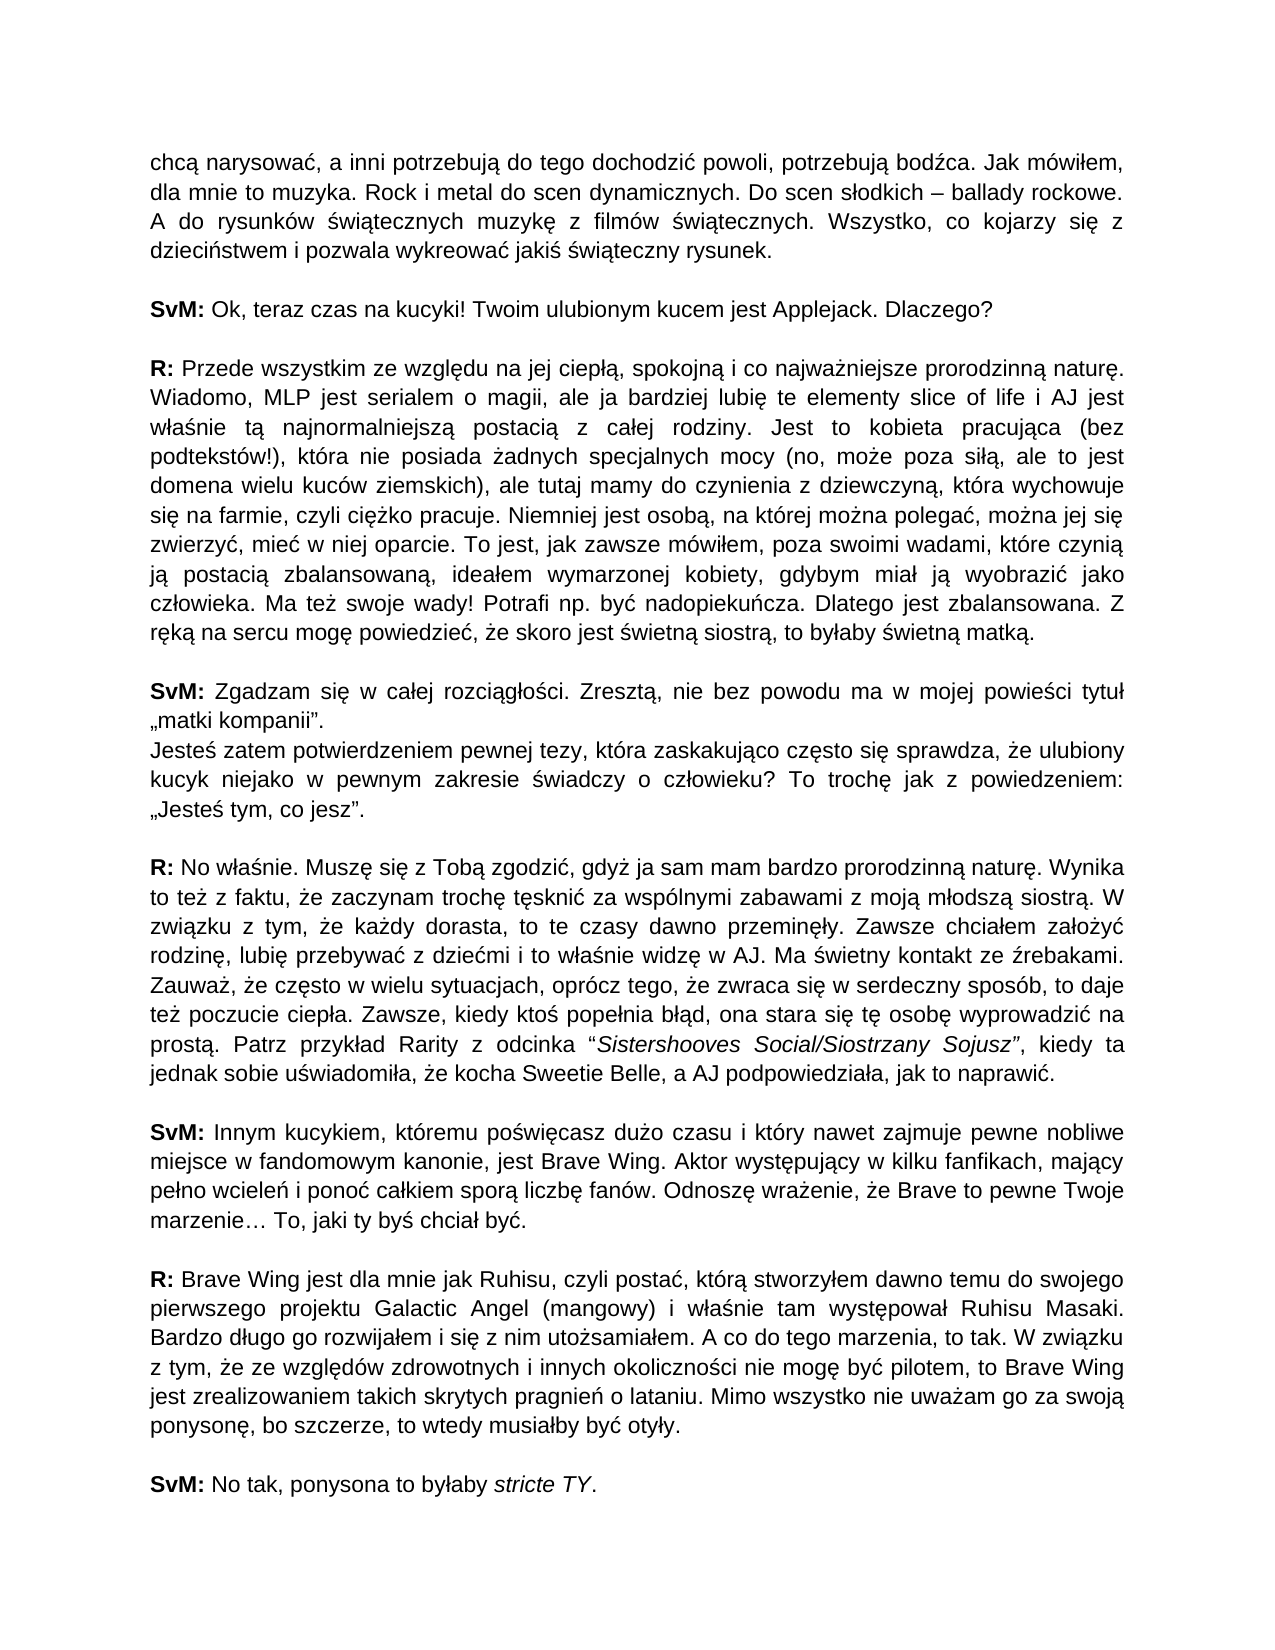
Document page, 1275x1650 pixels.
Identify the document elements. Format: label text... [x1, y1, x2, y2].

text R: Brave Wing jest dla mnie jak Ruhisu, czyli postać, którą stworzyłem dawno temu do swojego pierwszego projektu Galactic Angel (mangowy) i właśnie tam występował Ruhisu Masaki. Bardzo długo go rozwijałem i się z nim utożsamiałem. A co do tego marzenia, to tak. W związku z tym, że ze względów zdrowotnych i innych okoliczności nie mogę być pilotem, to Brave Wing jest zrealizowaniem takich skrytych pragnień o lataniu. Mimo wszystko nie uważam go za swoją ponysonę, bo szczerze, to wtedy musiałby być otyły. [150, 1266, 1125, 1439]
text chcą narysować, a inni potrzebują do tego dochodzić powoli, potrzebują bodźca. Jak mówiłem, dla mnie to muzyka. Rock i metal do scen dynamicznych. Do scen słodkich – ballady rockowe. A do rysunków świątecznych muzykę z filmów świątecznych. Wszystko, co kojarzy się z dzieciństwem i pozwala wykreować jakiś świąteczny rysunek. [150, 150, 1125, 264]
text R: No właśnie. Muszę się z Tobą zgodzić, gdyż ja sam mam bardzo prorodzinną naturę. Wynika to też z faktu, że zaczynam trochę tęsknić za wspólnymi zabawami z moją młodszą siostrą. W związku z tym, że każdy dorasta, to te czasy dawno przeminęły. Zawsze chciałem założyć rodzinę, lubię przebywać z dziećmi i to właśnie widzę w AJ. Ma świetny kontakt ze źrebakami. Zauważ, że często w wielu sytuacjach, oprócz tego, że zwraca się w serdeczny sposób, to daje też poczucie ciepła. Zawsze, kiedy ktoś popełnia błąd, ona stara się tę osobę wyprowadzić na prostą. Patrz przykład Rarity z odcinka “Sistershooves Social/Siostrzany Sojusz”, kiedy ta jednak sobie uświadomiła, że kocha Sweetie Belle, a AJ podpowiedziała, jak to naprawić. [150, 855, 1125, 1086]
text SvM: Innym kucykiem, któremu poświęcasz dużo czasu i który nawet zajmuje pewne nobliwe miejsce w fandomowym kanonie, jest Brave Wing. Aktor występujący w kilku fanfikach, mający pełno wcieleń i ponoć całkiem sporą liczbę fanów. Odnoszę wrażenie, że Brave to pewne Twoje marzenie… To, jaki ty byś chciał być. [150, 1119, 1125, 1233]
text SvM: Ok, teraz czas na kucyki! Twoim ulubionym kucem jest Applejack. Dlaczego? [150, 297, 1125, 322]
text SvM: No tak, ponysona to byłaby stricte TY. [150, 1472, 1125, 1497]
text Jesteś zatem potwierdzeniem pewnej tezy, która zaskakująco często się sprawdza, że ulubiony kucyk niejako w pewnym zakresie świadczy o człowieku? To trochę jak z powiedzeniem: „Jesteś tym, co jesz”. [150, 737, 1125, 822]
text R: Przede wszystkim ze względu na jej ciepłą, spokojną i co najważniejsze prorodzinną naturę. Wiadomo, MLP jest serialem o magii, ale ja bardziej lubię te elementy slice of life i AJ jest właśnie tą najnormalniejszą postacią z całej rodziny. Jest to kobieta pracująca (bez podtekstów!), która nie posiada żadnych specjalnych mocy (no, może poza siłą, ale to jest domena wielu kuców ziemskich), ale tutaj mamy do czynienia z dziewczyną, która wychowuje się na farmie, czyli ciężko pracuje. Niemniej jest osobą, na której można polegać, można jej się zwierzyć, mieć w niej oparcie. To jest, jak zawsze mówiłem, poza swoimi wadami, które czynią ją postacią zbalansowaną, ideałem wymarzonej kobiety, gdybym miał ją wyobrazić jako człowieka. Ma też swoje wady! Potrafi np. być nadopiekuńcza. Dlatego jest zbalansowana. Z ręką na sercu mogę powiedzieć, że skoro jest świetną siostrą, to byłaby świetną matką. [150, 356, 1125, 646]
text SvM: Zgadzam się w całej rozciągłości. Zresztą, nie bez powodu ma w mojej powieści tytuł „matki kompanii”. [150, 679, 1125, 734]
